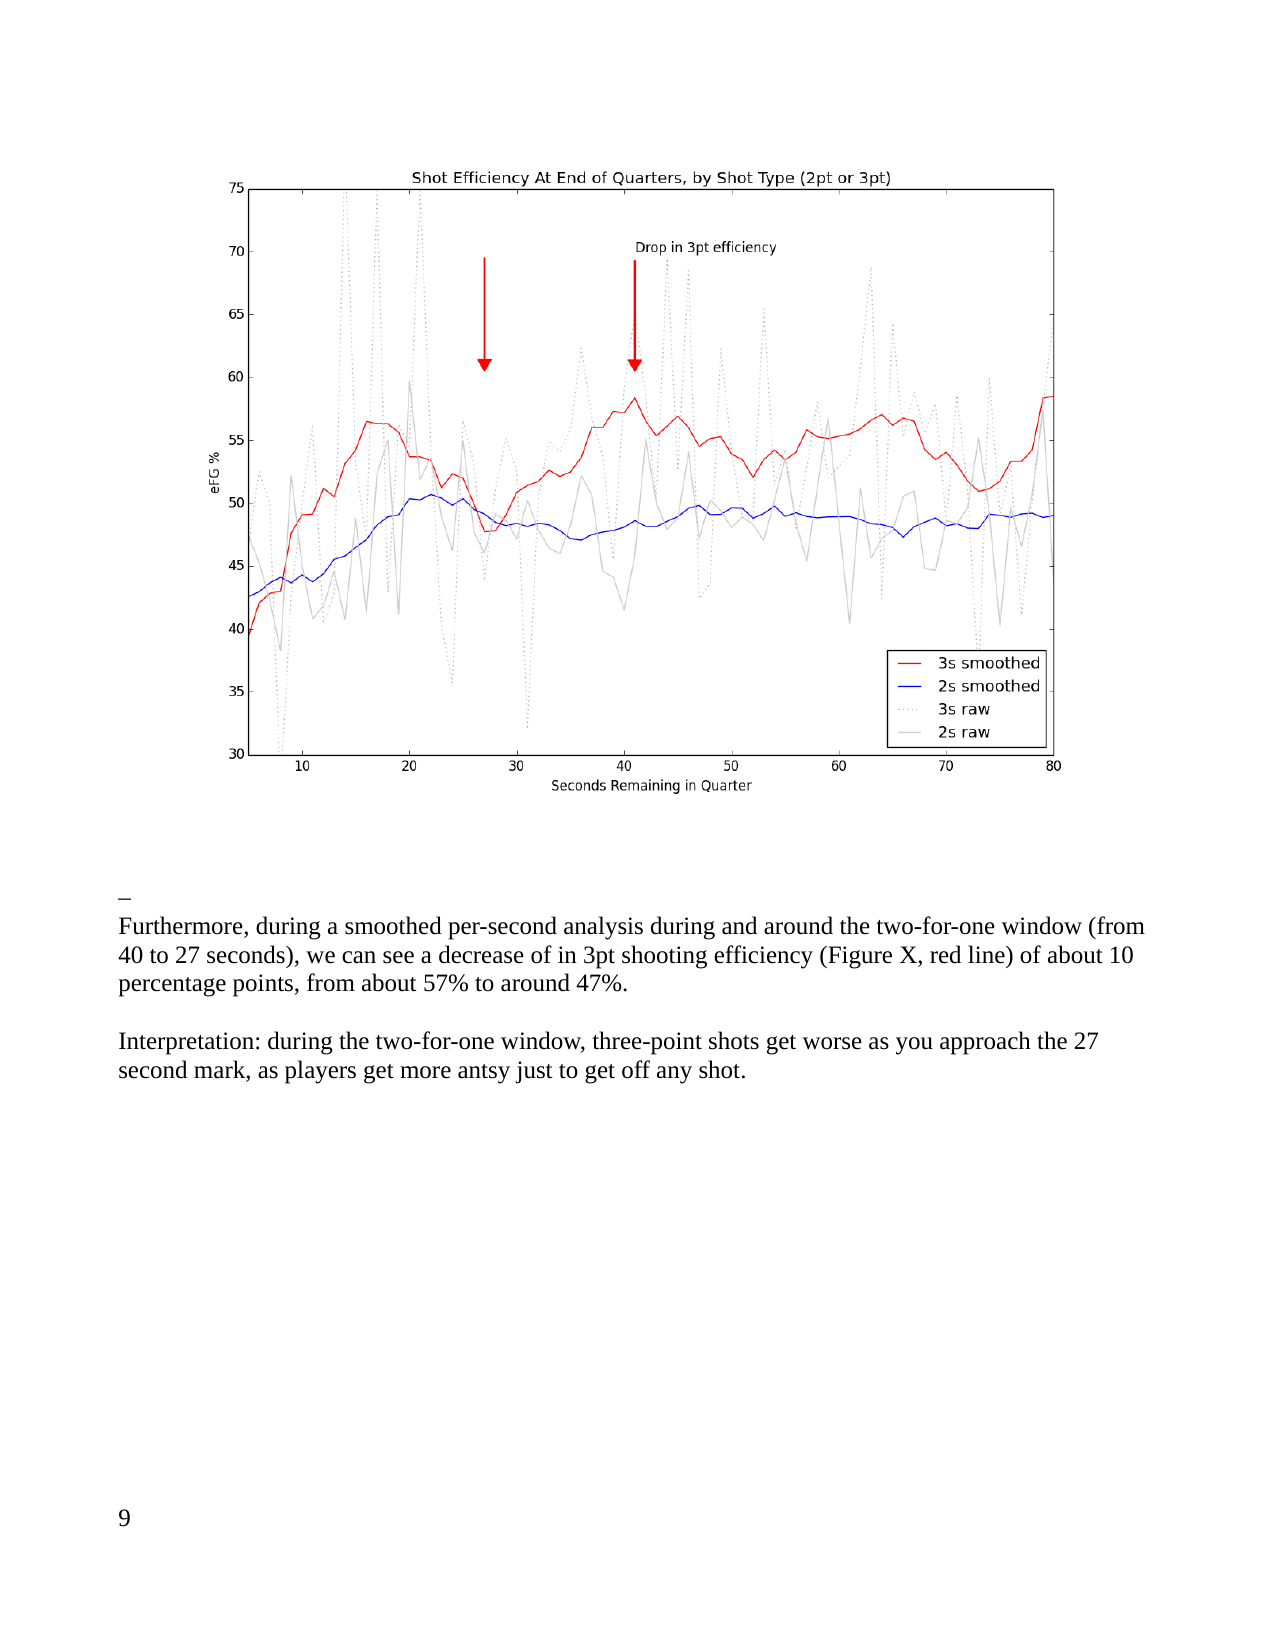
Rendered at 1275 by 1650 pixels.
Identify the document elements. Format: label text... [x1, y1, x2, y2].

picture [118, 118, 1157, 825]
text Furthermore, during a smoothed per-second analysis during and around the two-for-one window (from 40 to 27 seconds), we can see a decrease of in 3pt shooting efficiency (Figure X, red line) of about 10 percentage points, from about 57% to around 47%. [118, 911, 1157, 997]
text – [118, 882, 1157, 911]
text Interpretation: during the two-for-one window, three-point shots get worse as you approach the 27 second mark, as players get more antsy just to get off any shot. [118, 1026, 1157, 1083]
